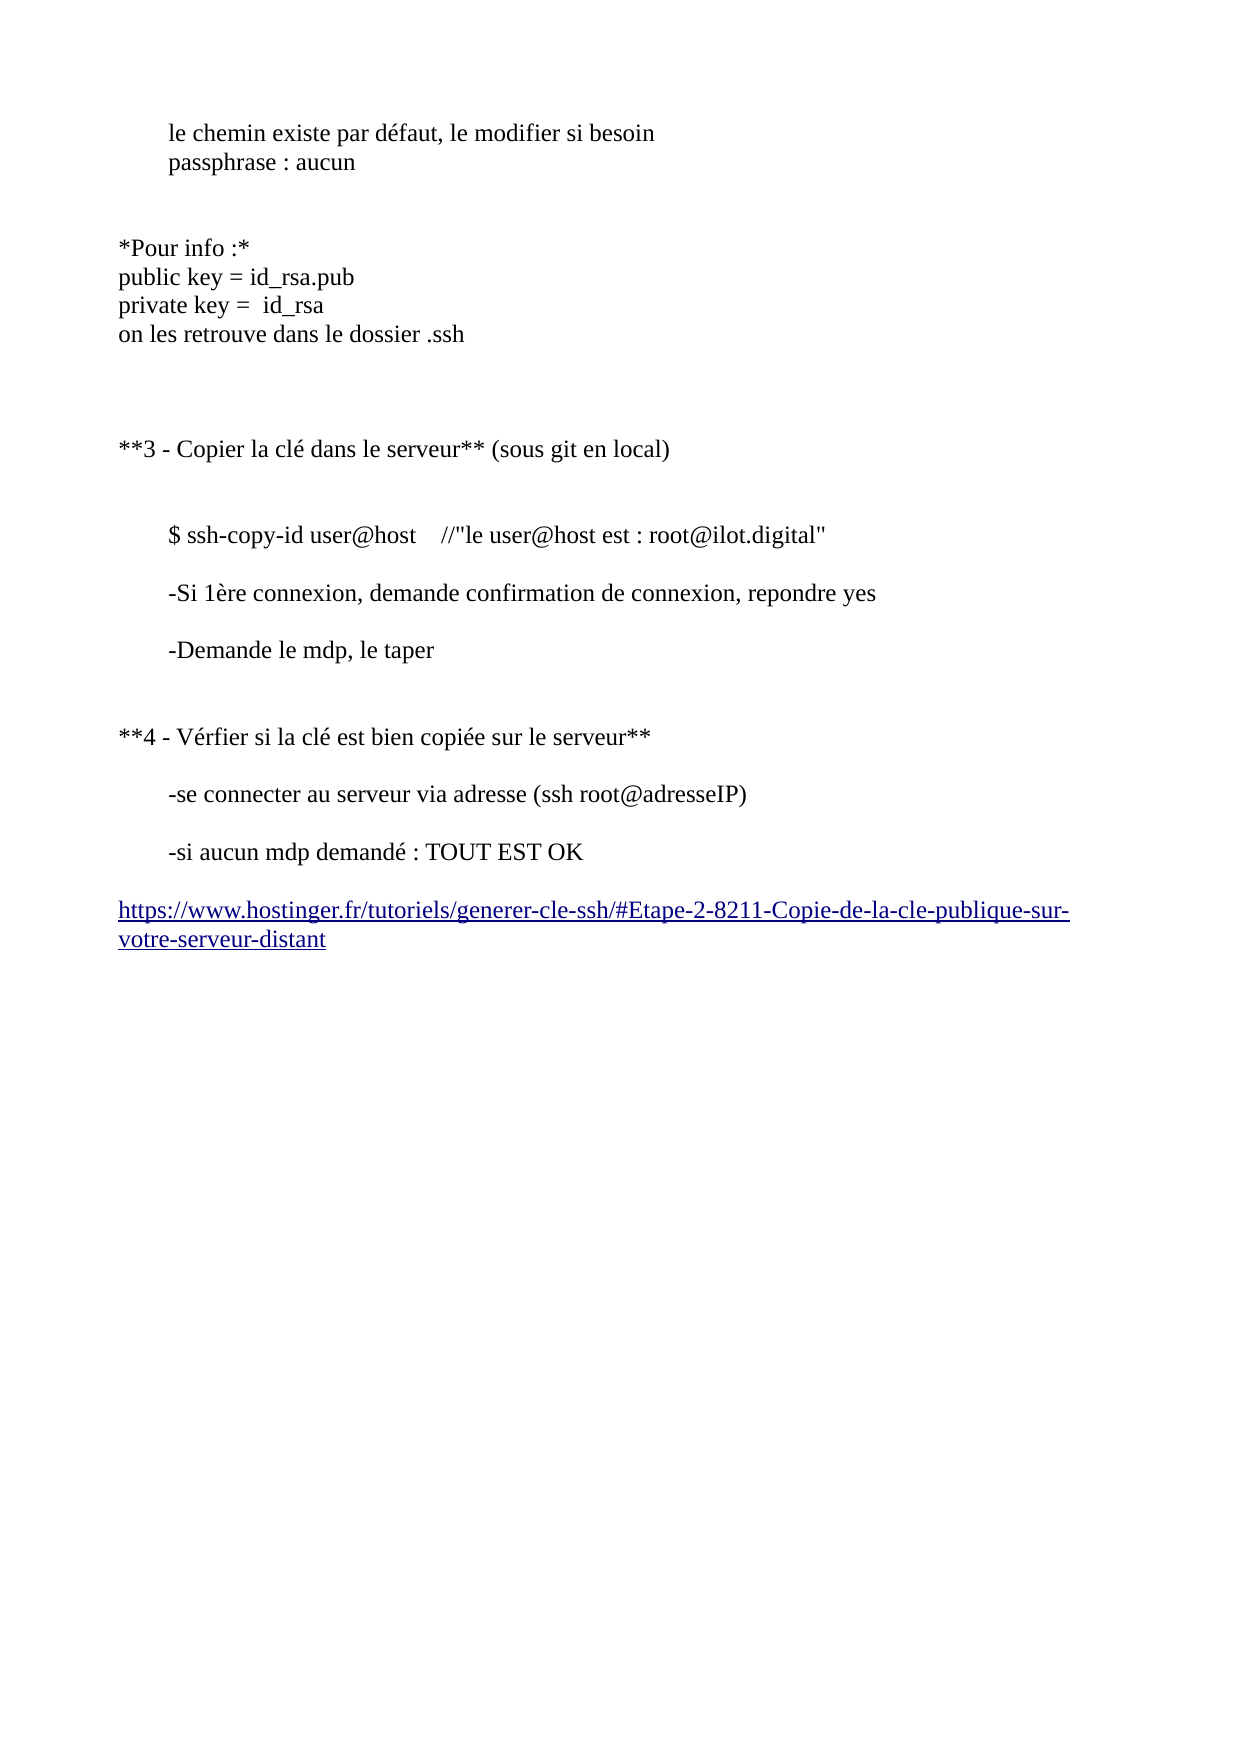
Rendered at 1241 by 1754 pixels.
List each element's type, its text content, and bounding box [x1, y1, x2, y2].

text on les retrouve dans le dossier .ssh [118, 319, 1122, 348]
text *Pour info :* [118, 233, 1122, 262]
text private key = id_rsa [118, 291, 1122, 319]
text **3 - Copier la clé dans le serveur** (sous git en local) [118, 434, 1122, 463]
text **4 - Vérfier si la clé est bien copiée sur le serveur** [118, 722, 1122, 751]
text -Si 1ère connexion, demande confirmation de connexion, repondre yes [118, 578, 1122, 607]
text le chemin existe par défaut, le modifier si besoin [118, 118, 1122, 147]
text -si aucun mdp demandé : TOUT EST OK [118, 837, 1122, 866]
text passphrase : aucun [118, 147, 1122, 176]
text -Demande le mdp, le taper [118, 636, 1122, 664]
text public key = id_rsa.pub [118, 262, 1122, 291]
text $ ssh-copy-id user@host //"le user@host est : root@ilot.digital" [118, 521, 1122, 549]
text -se connecter au serveur via adresse (ssh root@adresseIP) [118, 779, 1122, 808]
text https://www.hostinger.fr/tutoriels/generer-cle-ssh/#Etape-2-8211-Copie-de-la-cle-publique-sur-votre-serveur-distant [118, 895, 1122, 953]
